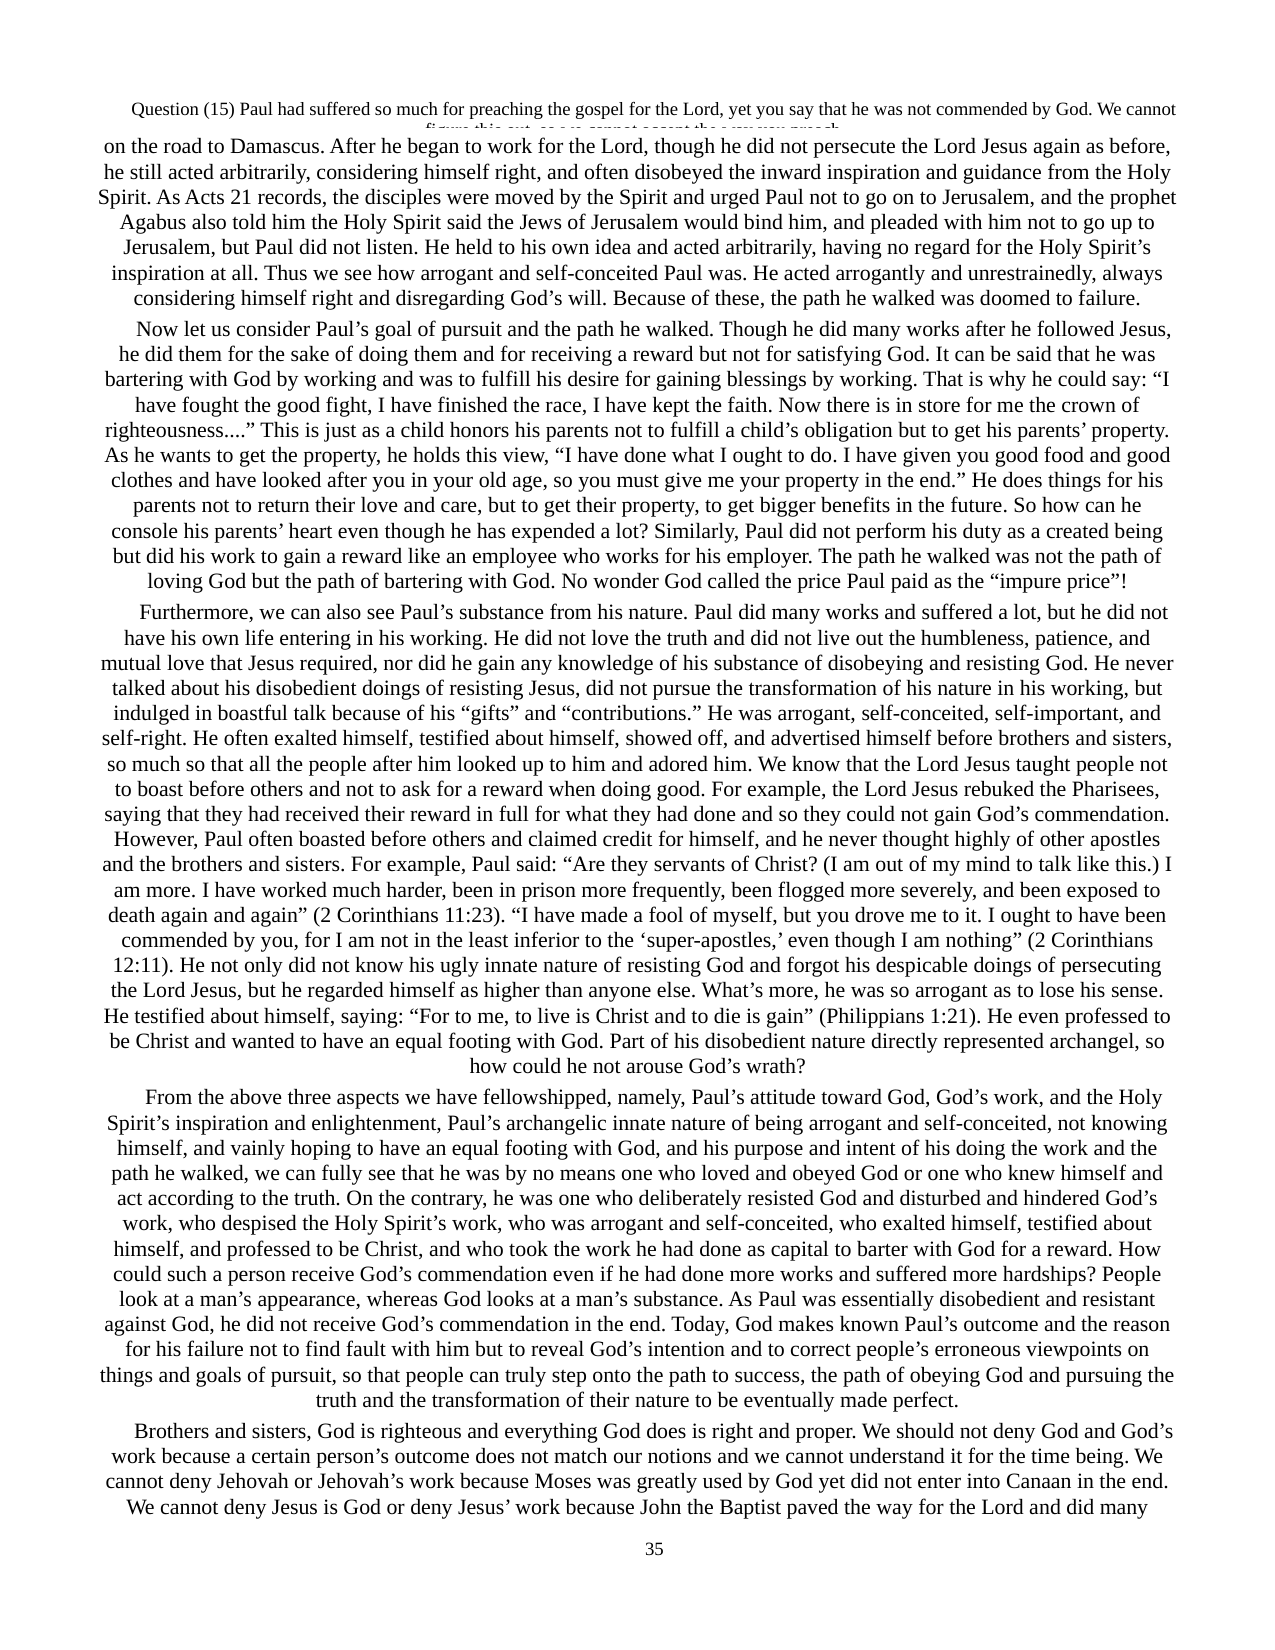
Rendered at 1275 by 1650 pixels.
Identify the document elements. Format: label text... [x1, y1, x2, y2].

text Brothers and sisters, God is righteous and everything God does is right and proper. We should not deny God and God’s work because a certain person’s outcome does not match our notions and we cannot understand it for the time being. We cannot deny Jehovah or Jehovah’s work because Moses was greatly used by God yet did not enter into Canaan in the end. We cannot deny Jesus is God or deny Jesus’ work because John the Baptist paved the way for the Lord and did many [97, 1418, 1177, 1519]
text Furthermore, we can also see Paul’s substance from his nature. Paul did many works and suffered a lot, but he did not have his own life entering in his working. He did not love the truth and did not live out the humbleness, patience, and mutual love that Jesus required, nor did he gain any knowledge of his substance of disobeying and resisting God. He never talked about his disobedient doings of resisting Jesus, did not pursue the transformation of his nature in his working, but indulged in boastful talk because of his “gifts” and “contributions.” He was arrogant, self-conceited, self-important, and self-right. He often exalted himself, testified about himself, showed off, and advertised himself before brothers and sisters, so much so that all the people after him looked up to him and adored him. We know that the Lord Jesus taught people not to boast before others and not to ask for a reward when doing good. For example, the Lord Jesus rebuked the Pharisees, saying that they had received their reward in full for what they had done and so they could not gain God’s commendation. However, Paul often boasted before others and claimed credit for himself, and he never thought highly of other apostles and the brothers and sisters. For example, Paul said: “Are they servants of Christ? (I am out of my mind to talk like this.) I am more. I have worked much harder, been in prison more frequently, been flogged more severely, and been exposed to death again and again” (2 Corinthians 11:23). “I have made a fool of myself, but you drove me to it. I ought to have been commended by you, for I am not in the least inferior to the ‘super-apostles,’ even though I am nothing” (2 Corinthians 12:11). He not only did not know his ugly innate nature of resisting God and forgot his despicable doings of persecuting the Lord Jesus, but he regarded himself as higher than anyone else. What’s more, he was so arrogant as to lose his sense. He testified about himself, saying: “For to me, to live is Christ and to die is gain” (Philippians 1:21). He even professed to be Christ and wanted to have an equal footing with God. Part of his disobedient nature directly represented archangel, so how could he not arouse God’s wrath? [97, 599, 1177, 1078]
text From the above three aspects we have fellowshipped, namely, Paul’s attitude toward God, God’s work, and the Holy Spirit’s inspiration and enlightenment, Paul’s archangelic innate nature of being arrogant and self-conceited, not knowing himself, and vainly hoping to have an equal footing with God, and his purpose and intent of his doing the work and the path he walked, we can fully see that he was by no means one who loved and obeyed God or one who knew himself and act according to the truth. On the contrary, he was one who deliberately resisted God and disturbed and hindered God’s work, who despised the Holy Spirit’s work, who was arrogant and self-conceited, who exalted himself, testified about himself, and professed to be Christ, and who took the work he had done as capital to barter with God for a reward. How could such a person receive God’s commendation even if he had done more works and suffered more hardships? People look at a man’s appearance, whereas God looks at a man’s substance. As Paul was essentially disobedient and resistant against God, he did not receive God’s commendation in the end. Today, God makes known Paul’s outcome and the reason for his failure not to find fault with him but to reveal God’s intention and to correct people’s erroneous viewpoints on things and goals of pursuit, so that people can truly step onto the path to success, the path of obeying God and pursuing the truth and the transformation of their nature to be eventually made perfect. [97, 1084, 1177, 1412]
text Now let us consider Paul’s goal of pursuit and the path he walked. Though he did many works after he followed Jesus, he did them for the sake of doing them and for receiving a reward but not for satisfying God. It can be said that he was bartering with God by working and was to fulfill his desire for gaining blessings by working. That is why he could say: “I have fought the good fight, I have finished the race, I have kept the faith. Now there is in store for me the crown of righteousness....” This is just as a child honors his parents not to fulfill a child’s obligation but to get his parents’ property. As he wants to get the property, he holds this view, “I have done what I ought to do. I have given you good food and good clothes and have looked after you in your old age, so you must give me your property in the end.” He does things for his parents not to return their love and care, but to get their property, to get bigger benefits in the future. So how can he console his parents’ heart even though he has expended a lot? Similarly, Paul did not perform his duty as a created being but did his work to gain a reward like an employee who works for his employer. The path he walked was not the path of loving God but the path of bartering with God. No wonder God called the price Paul paid as the “impure price”! [97, 316, 1177, 593]
text on the road to Damascus. After he began to work for the Lord, though he did not persecute the Lord Jesus again as before, he still acted arbitrarily, considering himself right, and often disobeyed the inward inspiration and guidance from the Holy Spirit. As Acts 21 records, the disciples were moved by the Spirit and urged Paul not to go on to Jerusalem, and the prophet Agabus also told him the Holy Spirit said the Jews of Jerusalem would bind him, and pleaded with him not to go up to Jerusalem, but Paul did not listen. He held to his own idea and acted arbitrarily, having no regard for the Holy Spirit’s inspiration at all. Thus we see how arrogant and self-conceited Paul was. He acted arrogantly and unrestrainedly, always considering himself right and disregarding God’s will. Because of these, the path he walked was doomed to failure. [97, 133, 1177, 310]
